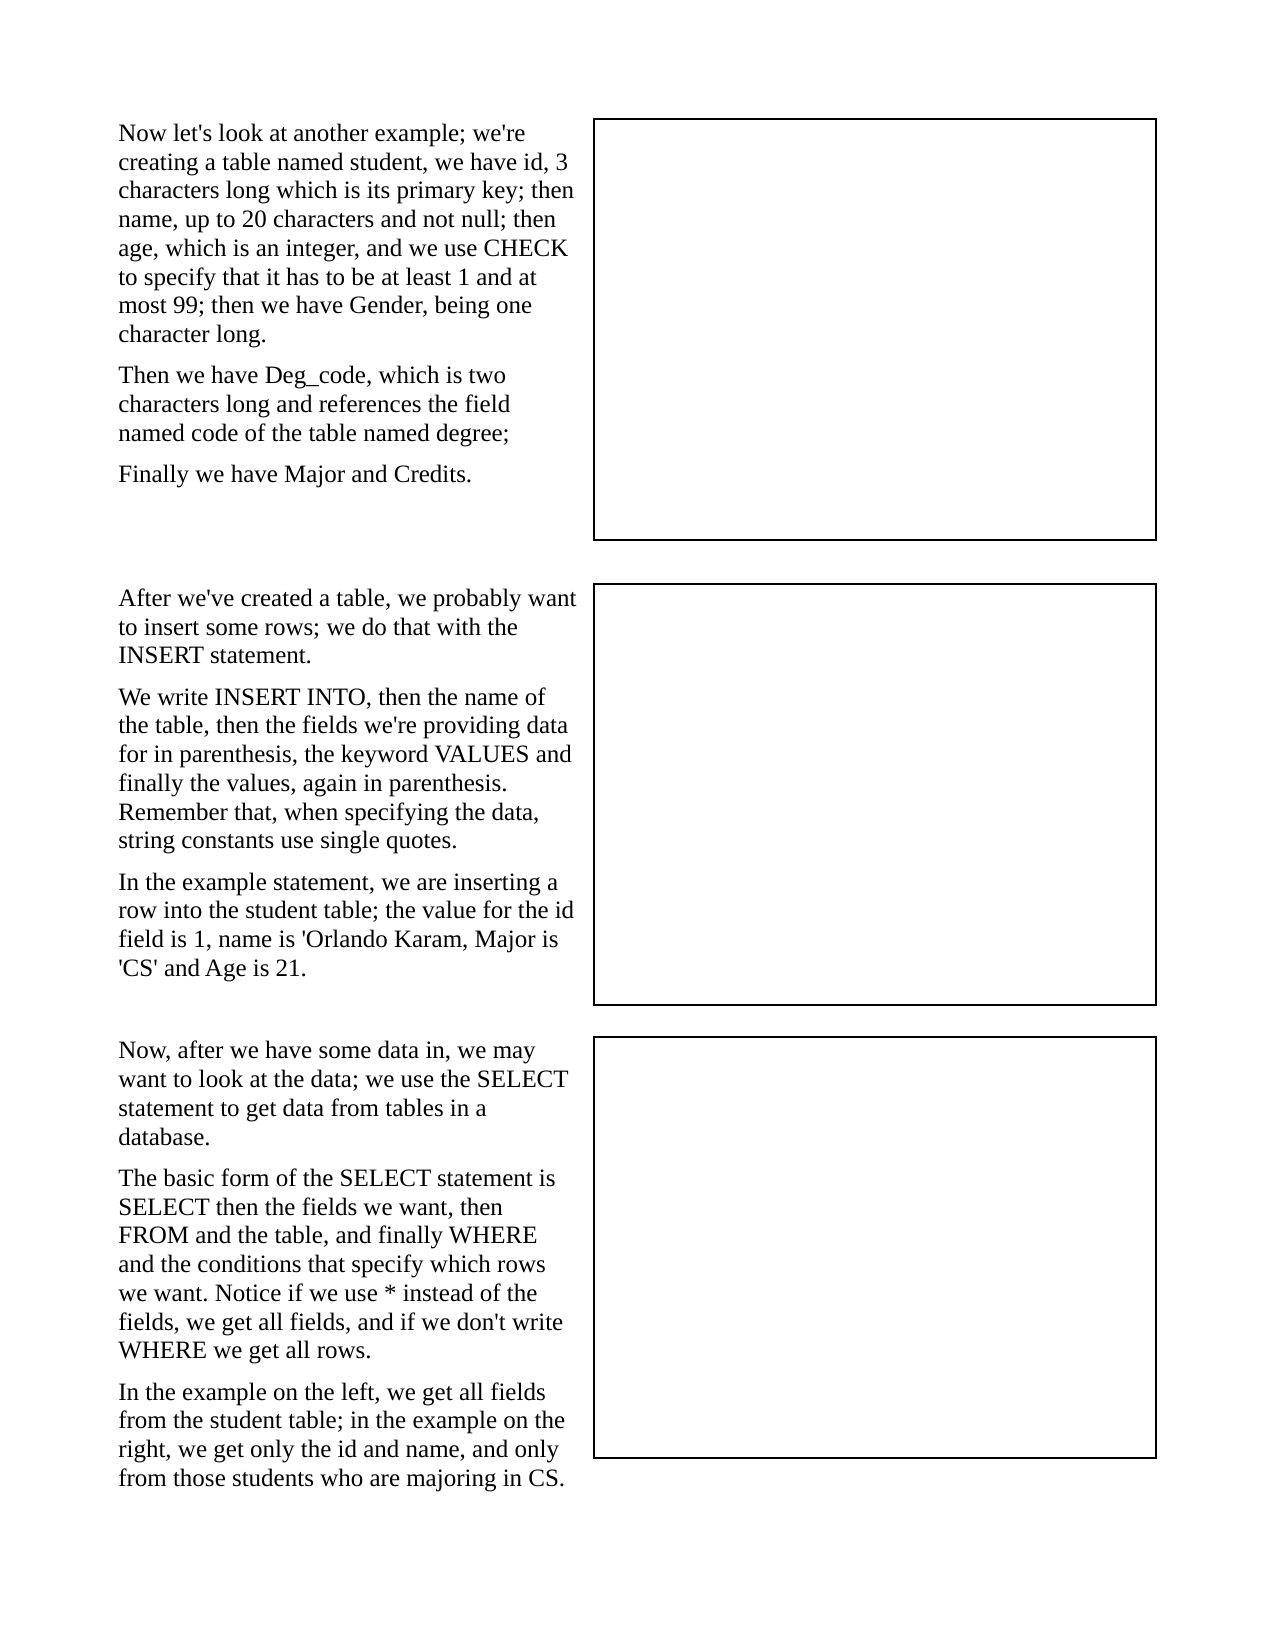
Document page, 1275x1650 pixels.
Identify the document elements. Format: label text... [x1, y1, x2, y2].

text [598, 459, 1152, 488]
text In the example statement, we are inserting a row into the student table; the value for the id field is 1, name is 'Orlando Karam, Major is 'CS' and Age is 21. [118, 867, 593, 982]
text We write INSERT INTO, then the name of the table, then the fields we're providing data for in parenthesis, the keyword VALUES and finally the values, again in parenthesis. Remember that, when specifying the data, string constants use single quotes. [118, 682, 593, 854]
text Finally we have Major and Credits. [118, 459, 593, 488]
text [598, 361, 1152, 447]
text In the example on the left, we get all fields from the student table; in the example on the right, we get only the id and name, and only from those students who are majoring in CS. [118, 1377, 1157, 1492]
text [598, 1163, 1152, 1364]
text [595, 120, 1155, 539]
text [595, 1038, 1155, 1457]
text The basic form of the SELECT statement is SELECT then the fields we want, then FROM and the table, and finally WHERE and the conditions that specify which rows we want. Notice if we use * instead of the fields, we get all fields, and if we don't write WHERE we get all rows. [118, 1163, 593, 1364]
text After we've created a table, we probably want to insert some rows; we do that with the INSERT statement. [118, 583, 593, 669]
text Now, after we have some data in, we may want to look at the data; we use the SELECT statement to get data from tables in a database. [118, 1036, 593, 1151]
text [598, 682, 1152, 854]
text [598, 867, 1152, 982]
text [595, 585, 1155, 1004]
text Now let's look at another example; we're creating a table named student, we have id, 3 characters long which is its primary key; then name, up to 20 characters and not null; then age, which is an integer, and we use CHECK to specify that it has to be at least 1 and at most 99; then we have Gender, being one character long. [118, 118, 593, 348]
text Then we have Deg_code, which is two characters long and references the field named code of the table named degree; [118, 361, 593, 447]
